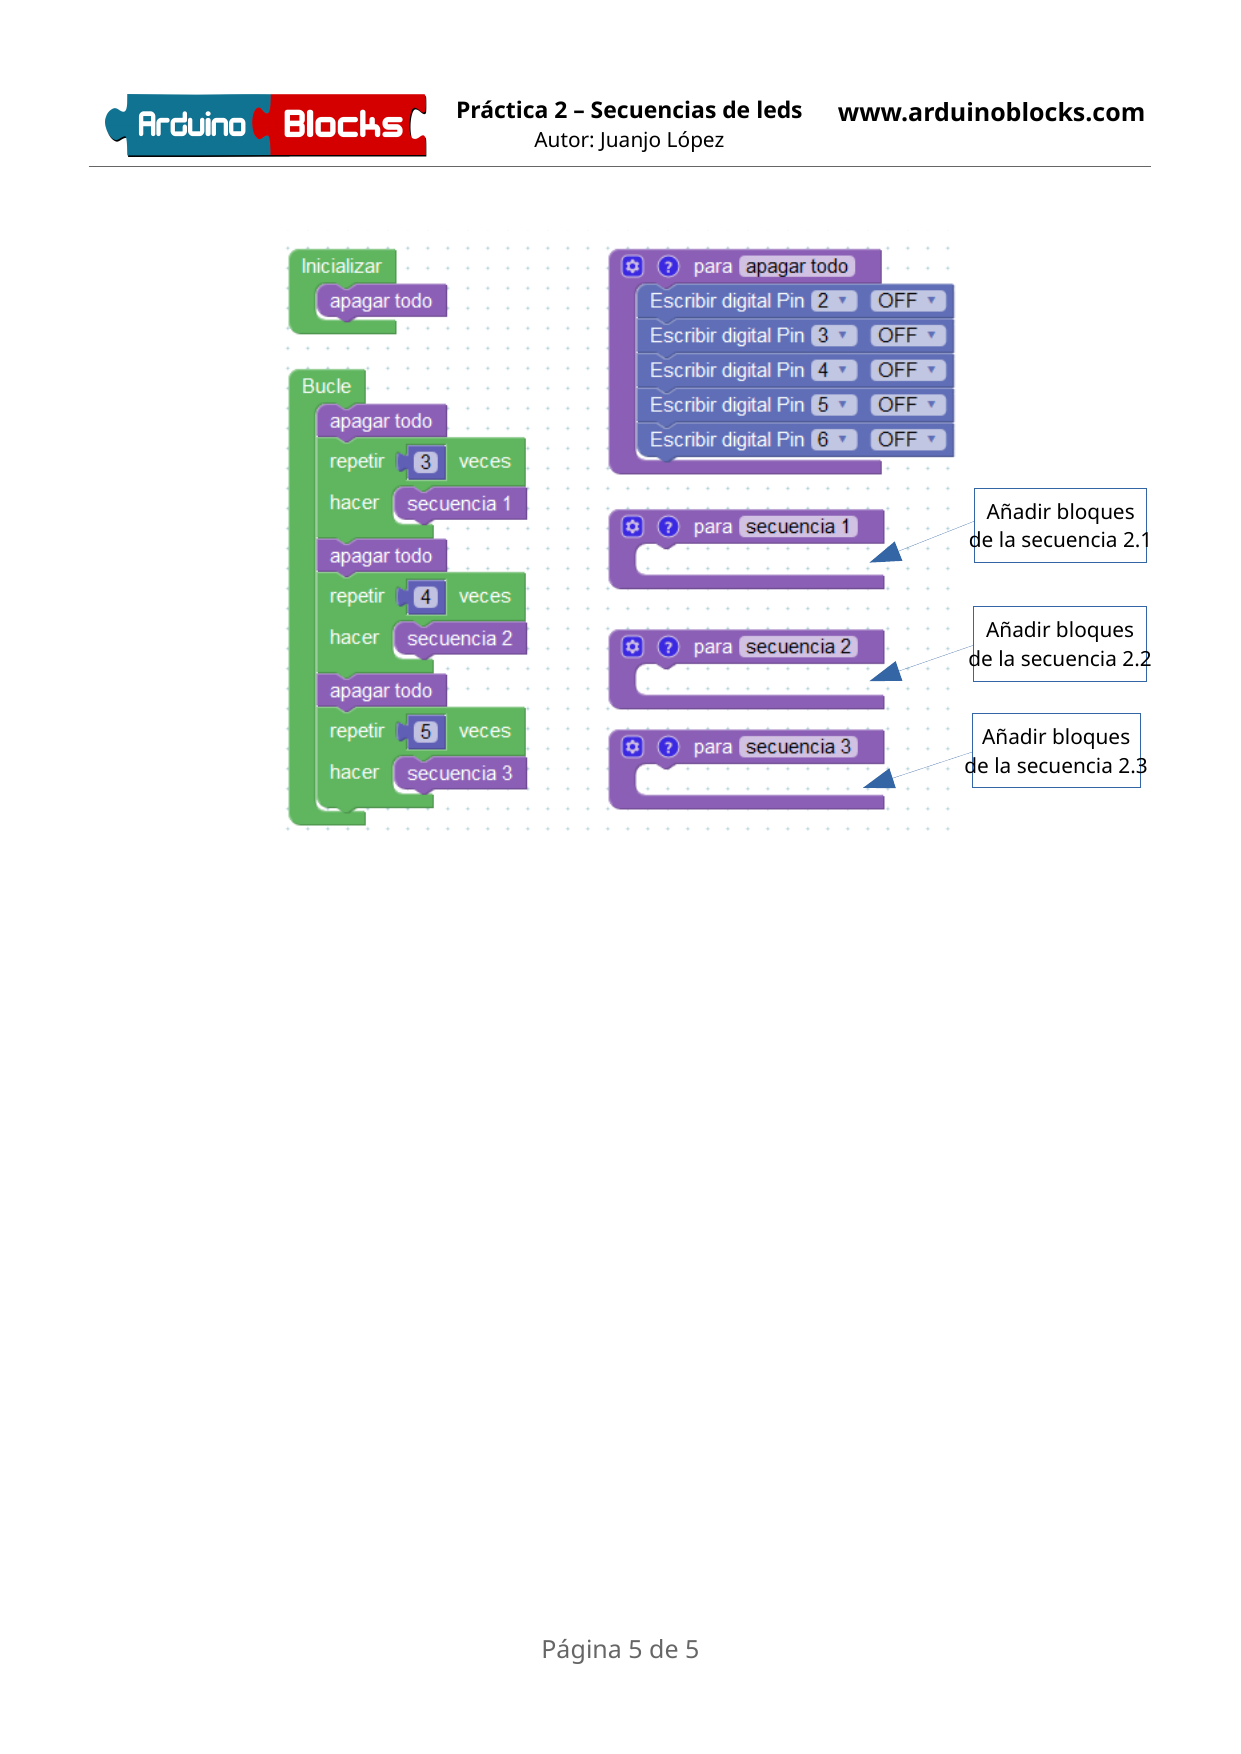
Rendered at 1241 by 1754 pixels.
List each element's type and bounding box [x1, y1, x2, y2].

table_header [89, 224, 1152, 844]
picture [105, 94, 427, 157]
picture [274, 230, 966, 839]
